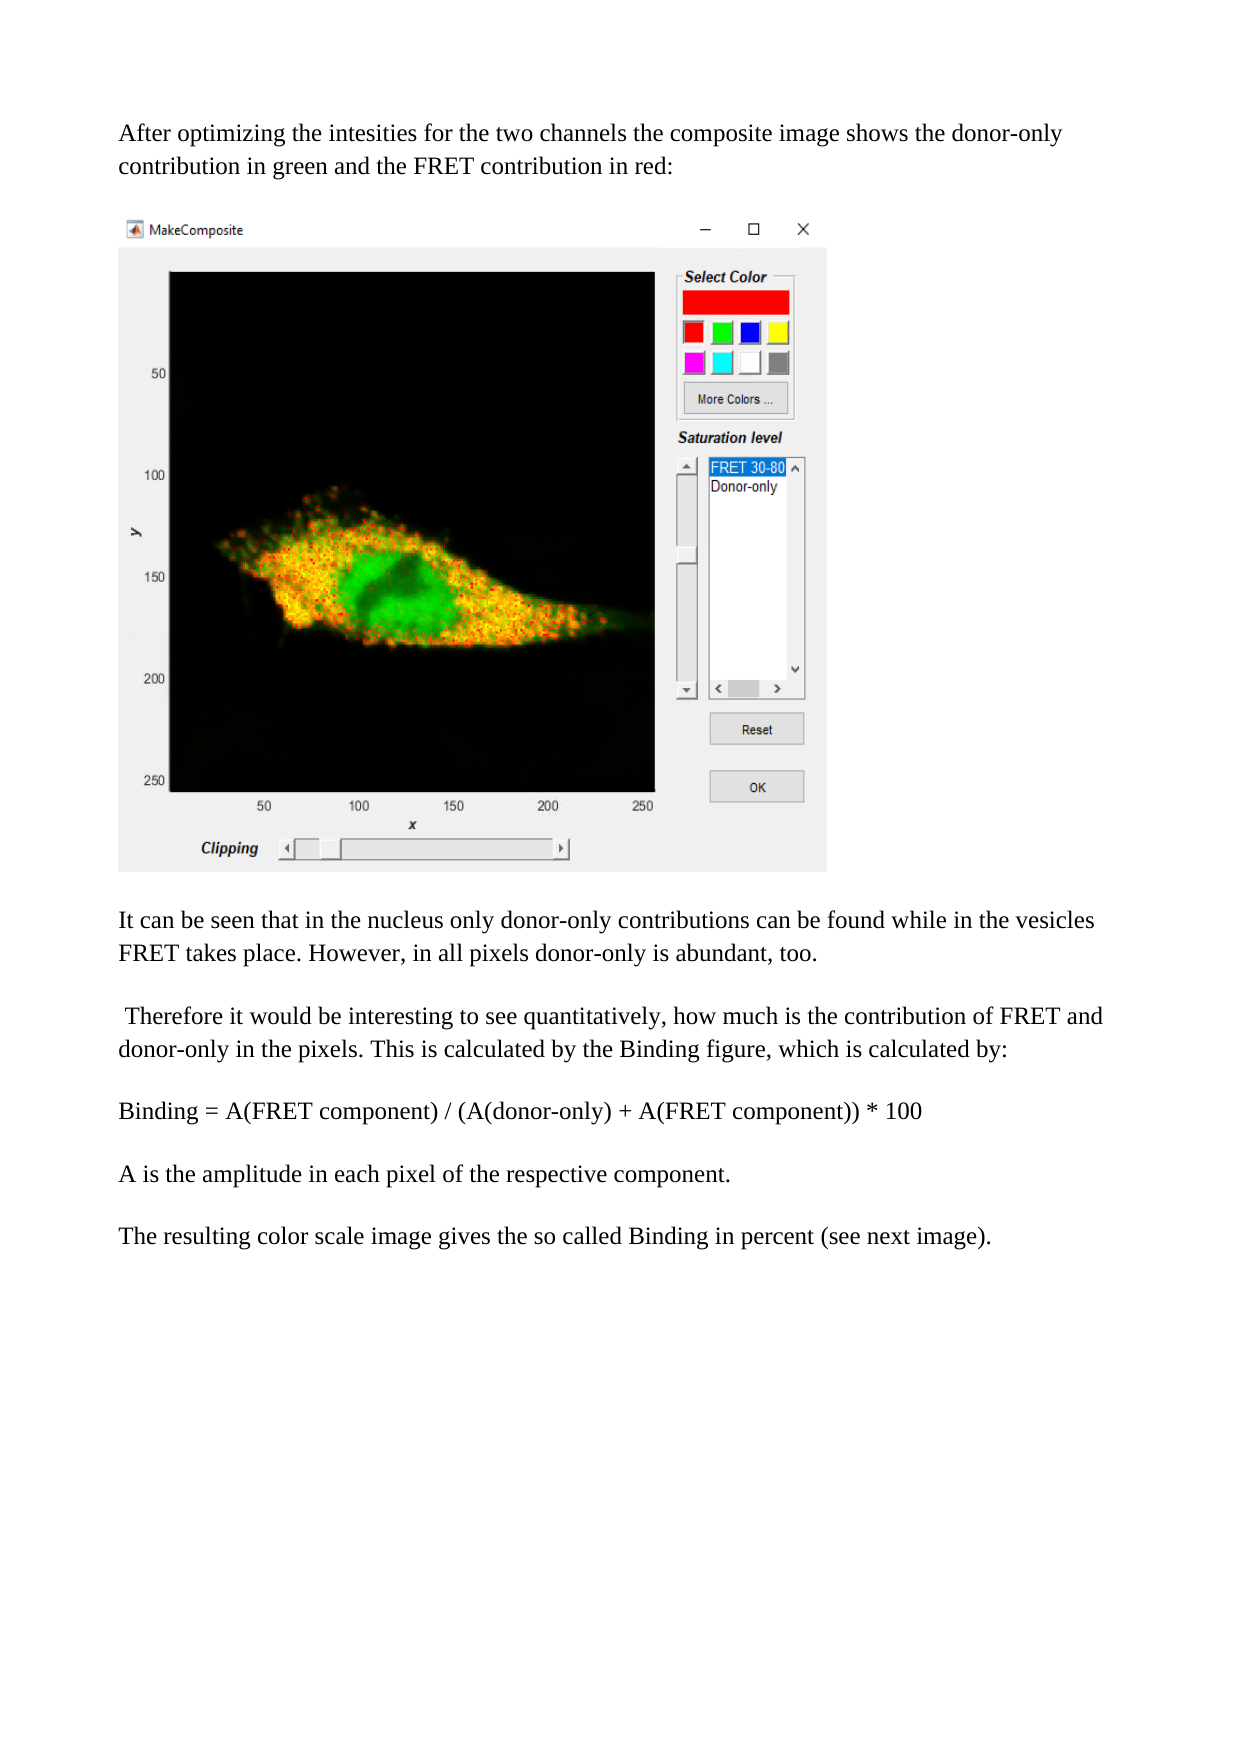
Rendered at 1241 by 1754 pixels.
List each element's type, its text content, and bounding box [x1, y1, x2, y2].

picture [118, 213, 827, 872]
text A is the amplitude in each pixel of the respective component. [118, 1159, 1122, 1188]
text After optimizing the intesities for the two channels the composite image shows the donor-only contribution in green and the FRET contribution in red: [118, 118, 1122, 180]
text It can be seen that in the nucleus only donor-only contributions can be found while in the vesicles FRET takes place. However, in all pixels donor-only is abundant, too. [118, 905, 1122, 967]
text Therefore it would be interesting to see quantitatively, how much is the contribution of FRET and donor-only in the pixels. This is calculated by the Binding figure, which is calculated by: [118, 1001, 1122, 1063]
text Binding = A(FRET component) / (A(donor-only) + A(FRET component)) * 100 [118, 1096, 1122, 1125]
text The resulting color scale image gives the so called Binding in percent (see next image). [118, 1221, 1122, 1250]
